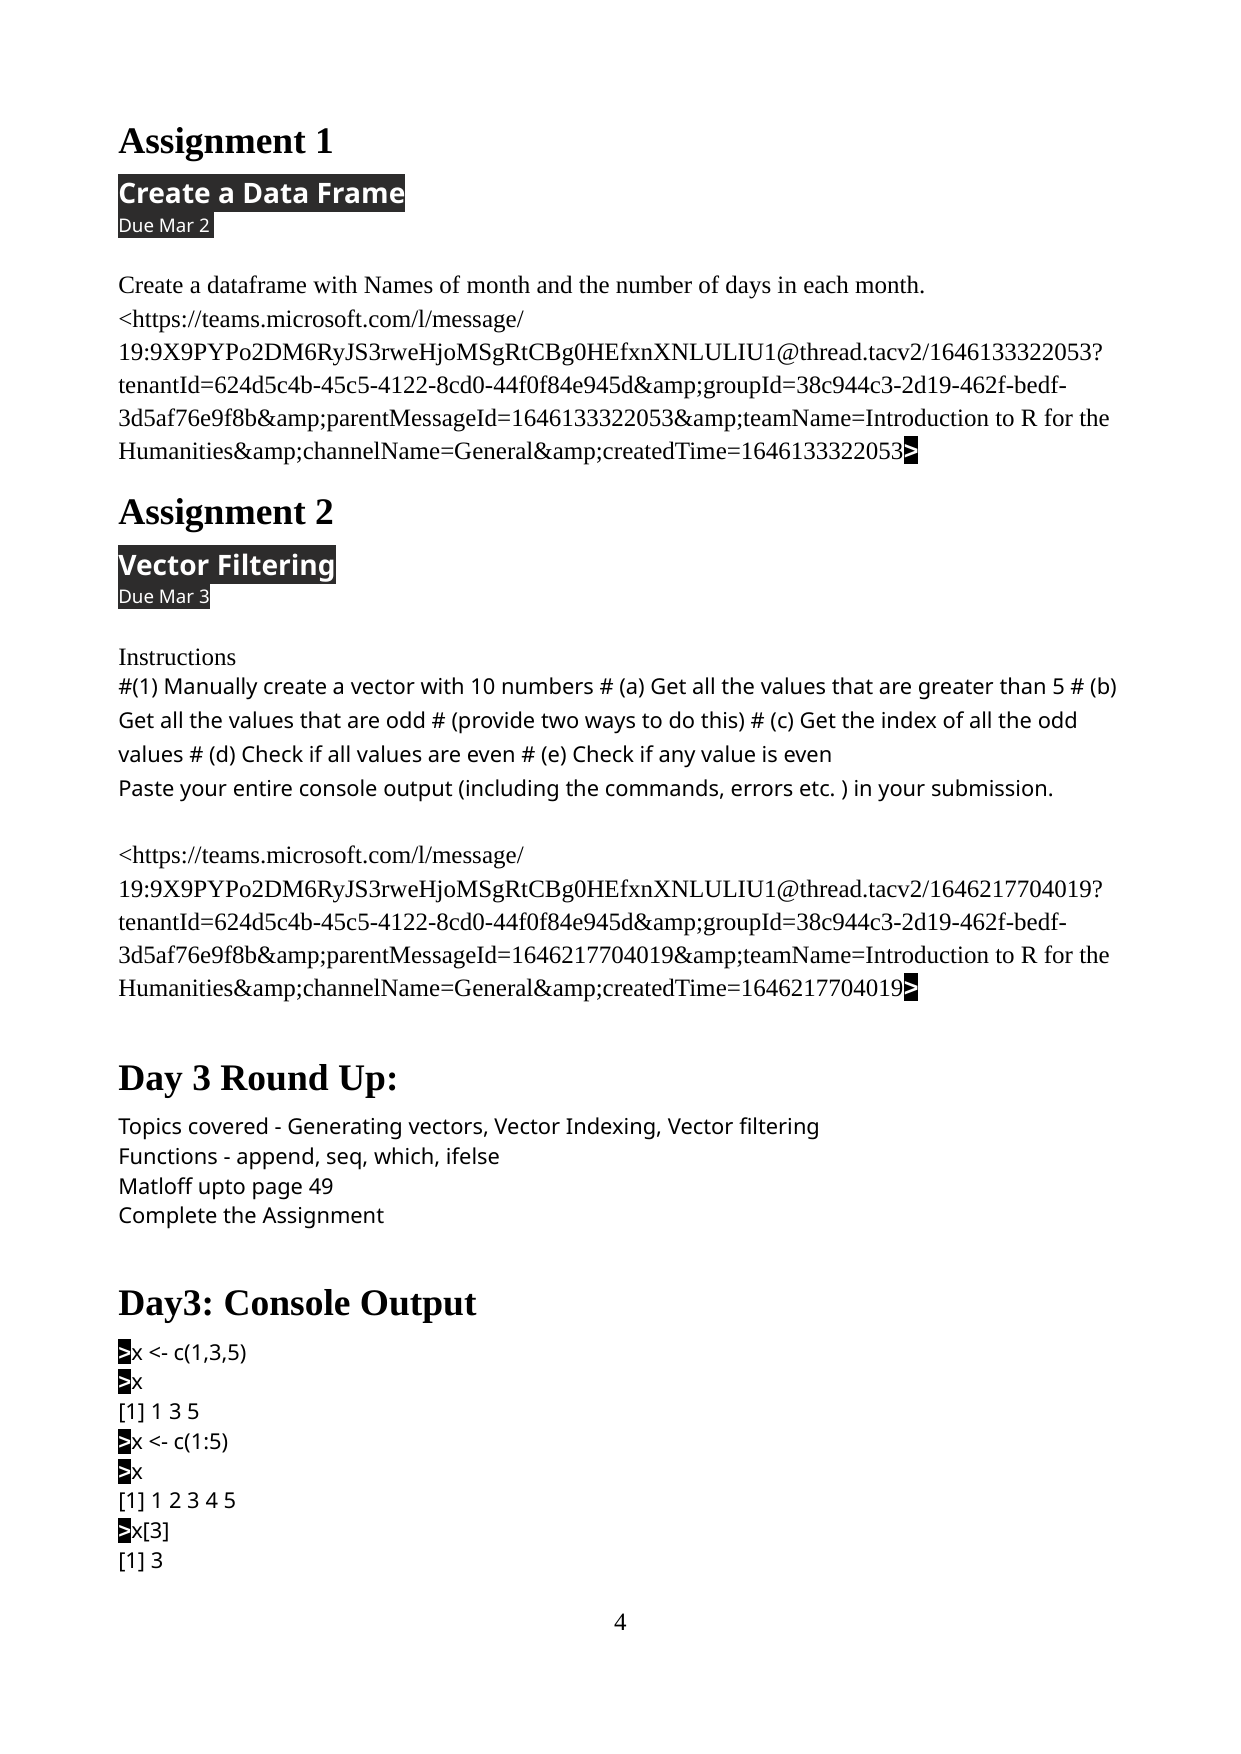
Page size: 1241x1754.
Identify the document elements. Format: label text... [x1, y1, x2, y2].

text Topics covered - Generating vectors, Vector Indexing, Vector filtering [118, 1111, 1122, 1141]
subtitle Day 3 Round Up: [118, 1055, 1122, 1098]
text Vector Filtering [118, 545, 1122, 584]
text [1] 1 3 5 [118, 1396, 1122, 1426]
text Due Mar 2 [118, 212, 1122, 238]
subtitle Assignment 1 [118, 118, 1122, 161]
text #(1) Manually create a vector with 10 numbers # (a) Get all the values that are greater than 5 # (b) Get all the values that are odd # (provide two ways to do this) # (c) Get the index of all the odd values # (d) Check if all values are even # (e) Check if any value is even Paste your entire console output (including the commands, errors etc. ) in your submission. [118, 671, 1122, 803]
text >x <- c(1:5) [118, 1426, 1122, 1456]
text Due Mar 3 [118, 584, 1122, 609]
text [1] 1 2 3 4 5 [118, 1485, 1122, 1515]
text Complete the Assignment [118, 1200, 1122, 1230]
text Create a dataframe with Names of month and the number of days in each month. [118, 271, 1122, 299]
text <https://teams.microsoft.com/l/message/19:9X9PYPo2DM6RyJS3rweHjoMSgRtCBg0HEfxnXNLULIU1@thread.tacv2/1646133322053?tenantId=624d5c4b-45c5-4122-8cd0-44f0f84e945d&amp;groupId=38c944c3-2d19-462f-bedf-3d5af76e9f8b&amp;parentMessageId=1646133322053&amp;teamName=Introduction to R for the Humanities&amp;channelName=General&amp;createdTime=1646133322053> [118, 304, 1122, 464]
text >x[3] [118, 1515, 1122, 1545]
text >x [118, 1366, 1122, 1396]
subtitle Day3: Console Output [118, 1281, 1122, 1324]
subtitle Assignment 2 [118, 490, 1122, 533]
text Matloff upto page 49 [118, 1171, 1122, 1200]
text >x <- c(1,3,5) [118, 1336, 1122, 1366]
text Instructions [118, 642, 1122, 671]
text >x [118, 1456, 1122, 1485]
text [1] 3 [118, 1545, 1122, 1575]
text <https://teams.microsoft.com/l/message/19:9X9PYPo2DM6RyJS3rweHjoMSgRtCBg0HEfxnXNLULIU1@thread.tacv2/1646217704019?tenantId=624d5c4b-45c5-4122-8cd0-44f0f84e945d&amp;groupId=38c944c3-2d19-462f-bedf-3d5af76e9f8b&amp;parentMessageId=1646217704019&amp;teamName=Introduction to R for the Humanities&amp;channelName=General&amp;createdTime=1646217704019> [118, 841, 1122, 1002]
text Create a Data Frame [118, 174, 1122, 212]
text Functions - append, seq, which, ifelse [118, 1141, 1122, 1171]
